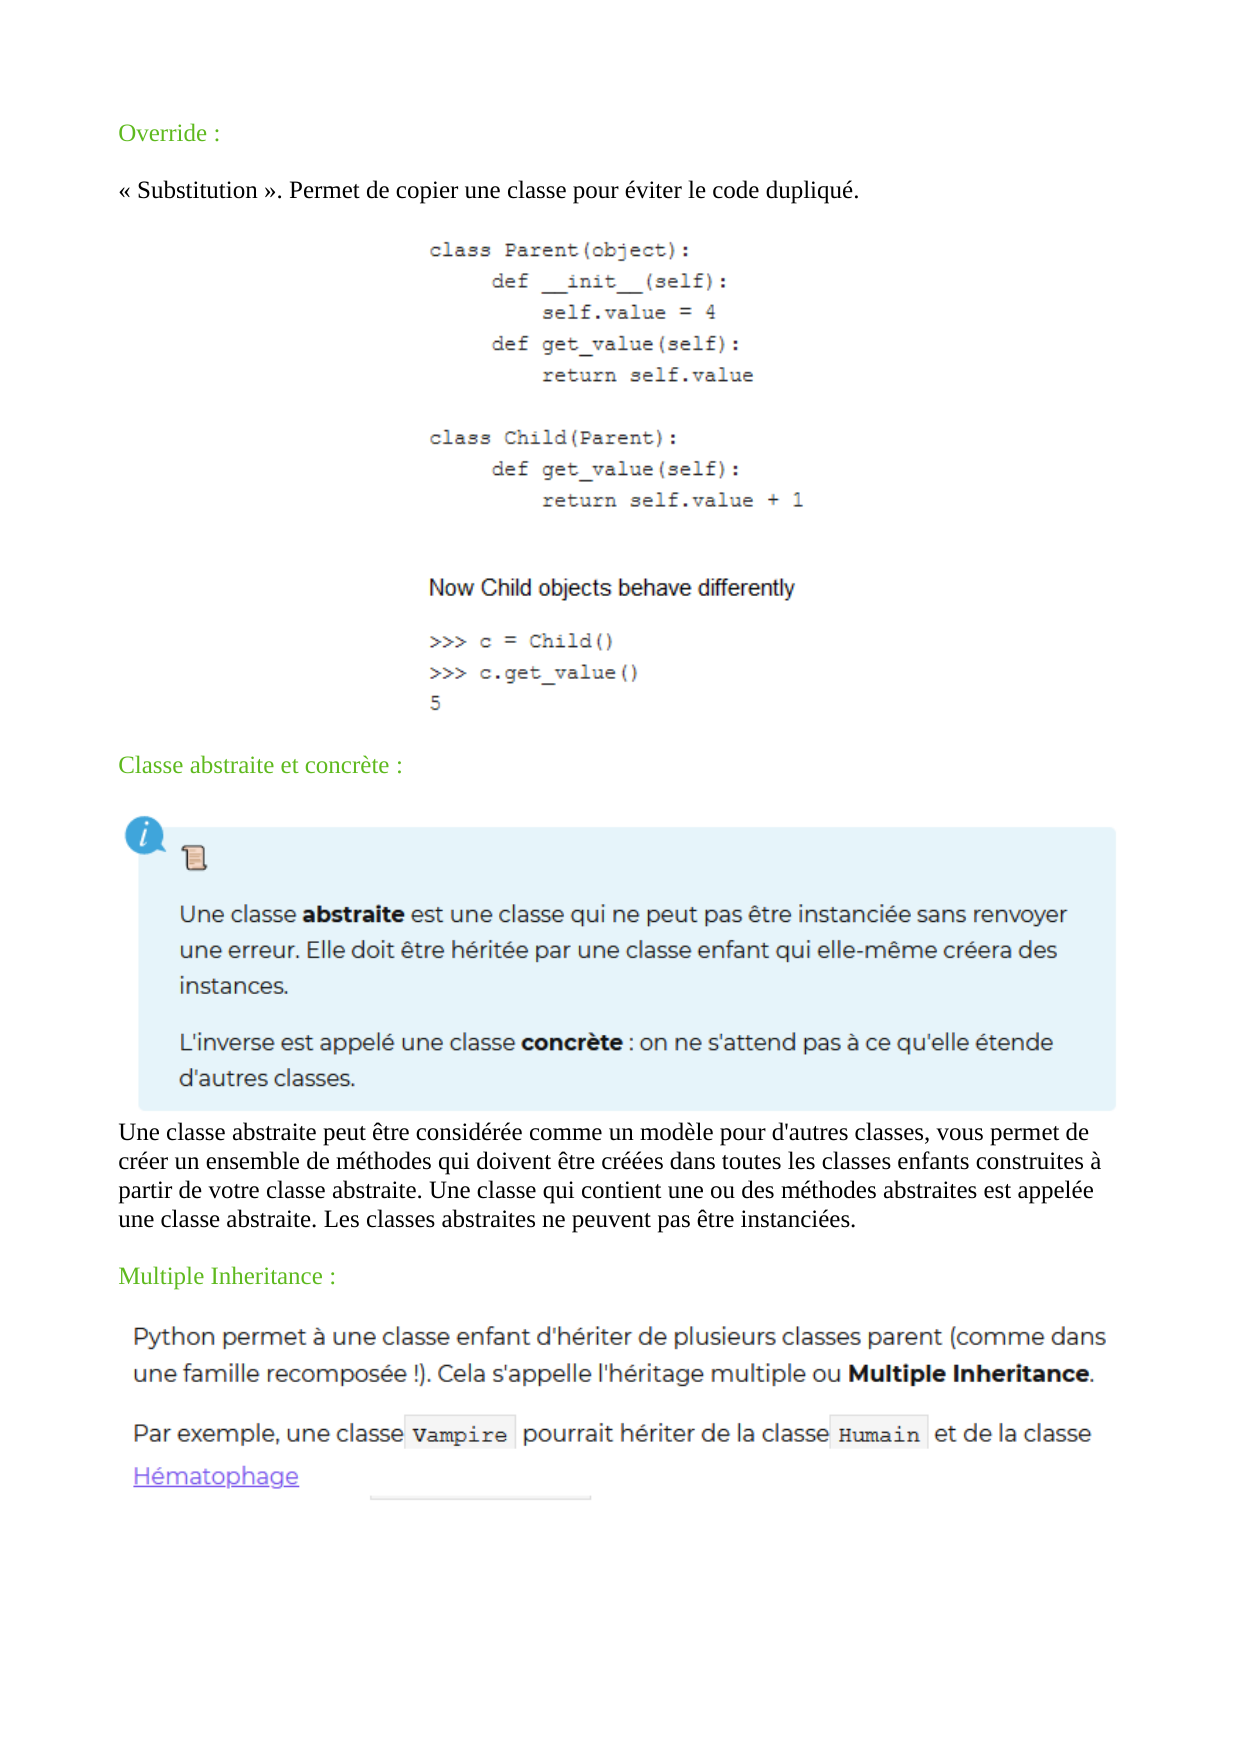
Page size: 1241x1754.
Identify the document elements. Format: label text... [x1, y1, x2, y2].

picture [412, 233, 828, 729]
text Classe abstraite et concrète : [118, 751, 1122, 779]
picture [118, 808, 1123, 1118]
picture [118, 1318, 1123, 1503]
text « Substitution ». Permet de copier une classe pour éviter le code dupliqué. [118, 176, 1122, 204]
text Multiple Inheritance : [118, 1261, 1122, 1290]
text Override : [118, 118, 1122, 147]
text Une classe abstraite peut être considérée comme un modèle pour d'autres classes, vous permet de créer un ensemble de méthodes qui doivent être créées dans toutes les classes enfants construites à partir de votre classe abstraite. Une classe qui contient une ou des méthodes abstraites est appelée une classe abstraite. Les classes abstraites ne peuvent pas être instanciées. [118, 1118, 1122, 1232]
